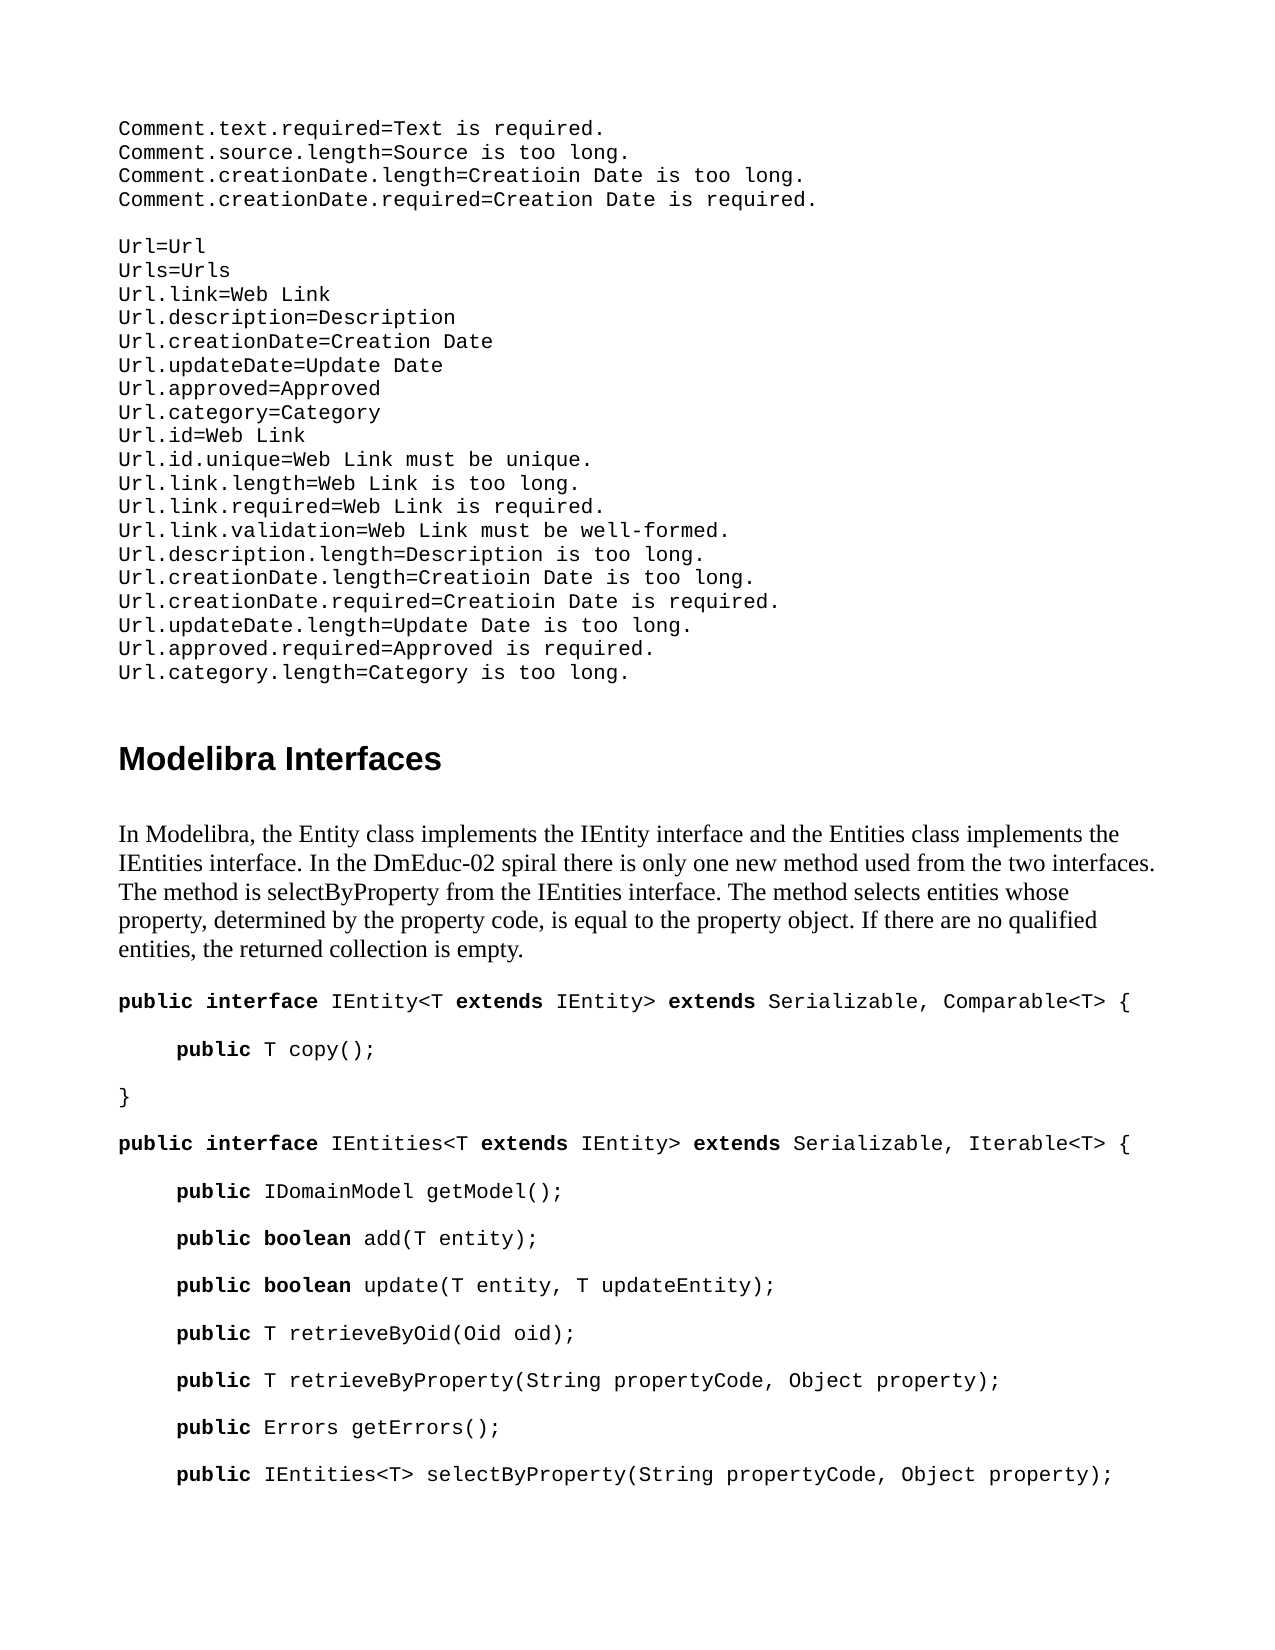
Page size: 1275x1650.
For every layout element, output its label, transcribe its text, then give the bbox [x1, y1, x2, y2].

text public T retrieveByOid(Oid oid); [118, 1323, 1157, 1346]
text Url.id=Web Link [118, 426, 1157, 449]
text } [118, 1086, 1157, 1110]
text public interface IEntity<T extends IEntity> extends Serializable, Comparable<T> { [118, 992, 1157, 1015]
text In Modelibra, the Entity class implements the IEntity interface and the Entities class implements the IEntities interface. In the DmEduc-02 spiral there is only one new method used from the two interfaces. The method is selectByProperty from the IEntities interface. The method selects entities whose property, determined by the property code, is equal to the property object. If there are no qualified entities, the returned collection is empty. [118, 819, 1157, 963]
text Comment.text.required=Text is required. [118, 118, 1157, 142]
text public boolean add(T entity); [118, 1228, 1157, 1252]
text Url.link=Web Link [118, 284, 1157, 307]
text Urls=Urls [118, 260, 1157, 284]
text Url.approved=Approved [118, 378, 1157, 402]
text Url.description=Description [118, 307, 1157, 331]
text Url.link.required=Web Link is required. [118, 496, 1157, 520]
text public Errors getErrors(); [118, 1417, 1157, 1441]
text Url.link.validation=Web Link must be well-formed. [118, 520, 1157, 544]
text Url.creationDate.required=Creatioin Date is required. [118, 591, 1157, 615]
text Url.id.unique=Web Link must be unique. [118, 449, 1157, 473]
text Url.category=Category [118, 402, 1157, 426]
text Url.category.length=Category is too long. [118, 662, 1157, 686]
text public IEntities<T> selectByProperty(String propertyCode, Object property); [118, 1464, 1157, 1488]
text public boolean update(T entity, T updateEntity); [118, 1275, 1157, 1299]
text public T retrieveByProperty(String propertyCode, Object property); [118, 1370, 1157, 1393]
text Url.approved.required=Approved is required. [118, 638, 1157, 662]
text public interface IEntities<T extends IEntity> extends Serializable, Iterable<T> { [118, 1133, 1157, 1157]
text Url.creationDate.length=Creatioin Date is too long. [118, 567, 1157, 591]
subtitle Modelibra Interfaces [118, 739, 1157, 778]
text Url.description.length=Description is too long. [118, 544, 1157, 567]
text Url.updateDate.length=Update Date is too long. [118, 615, 1157, 638]
text Comment.source.length=Source is too long. [118, 142, 1157, 165]
text public IDomainModel getModel(); [118, 1181, 1157, 1204]
text Url.creationDate=Creation Date [118, 331, 1157, 354]
text Url.link.length=Web Link is too long. [118, 473, 1157, 496]
text Comment.creationDate.required=Creation Date is required. [118, 189, 1157, 213]
text Comment.creationDate.length=Creatioin Date is too long. [118, 165, 1157, 189]
text public T copy(); [118, 1039, 1157, 1062]
text Url.updateDate=Update Date [118, 354, 1157, 378]
text Url=Url [118, 236, 1157, 260]
